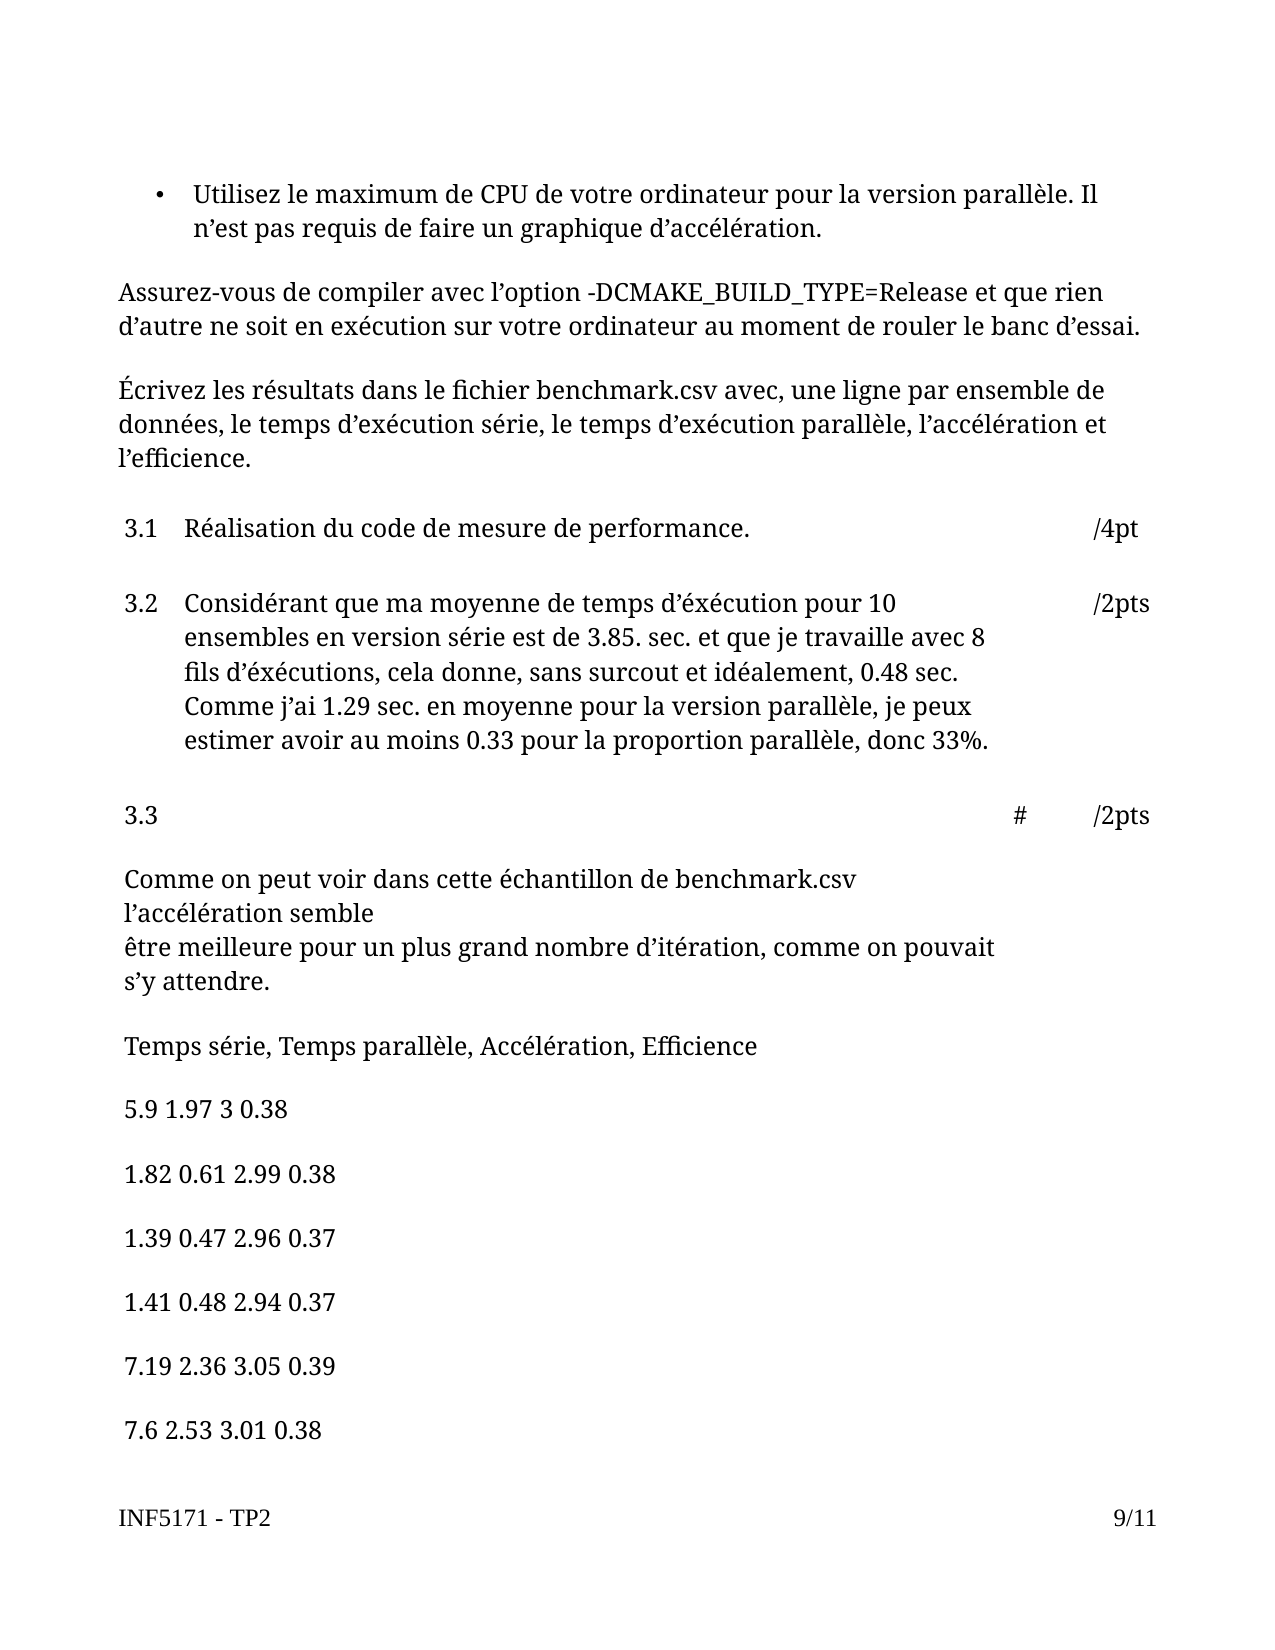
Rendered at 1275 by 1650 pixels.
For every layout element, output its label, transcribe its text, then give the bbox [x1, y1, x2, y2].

table_cell Considérant que ma moyenne de temps d’éxécution pour 10 ensembles en version série est de 3.85. sec. et que je travaille avec 8 fils d’éxécutions, cela donne, sans surcout et idéalement, 0.48 sec. Comme j’ai 1.29 sec. en moyenne pour la version parallèle, je peux estimer avoir au moins 0.33 pour la proportion parallèle, donc 33%. [118, 565, 1007, 777]
table_header [1008, 490, 1081, 565]
text Écrivez les résultats dans le fichier benchmark.csv avec, une ligne par ensemble de données, le temps d’exécution série, le temps d’exécution parallèle, l’accélération et l’efficience. [118, 373, 1157, 475]
list Utilisez le maximum de CPU de votre ordinateur pour la version parallèle. Il n’est pas requis de faire un graphique d’accélération. [156, 176, 1157, 244]
table_header /4pt [1081, 490, 1157, 565]
table_cell # [1008, 777, 1081, 1467]
table_header Réalisation du code de mesure de performance. [118, 490, 1007, 565]
table_cell Comme on peut voir dans cette échantillon de benchmark.csv l’accélération semble être meilleure pour un plus grand nombre d’itération, comme on pouvait s’y attendre. Temps série, Temps parallèle, Accélération, Efficience 5.9 1.97 3 0.38 1.82 0.61 2.99 0.38 1.39 0.47 2.96 0.37 1.41 0.48 2.94 0.37 7.19 2.36 3.05 0.39 7.6 2.53 3.01 0.38 [118, 777, 1007, 1467]
table_cell /2pts [1081, 777, 1157, 1467]
table_cell [1008, 565, 1081, 777]
table_cell /2pts [1081, 565, 1157, 777]
text Assurez-vous de compiler avec l’option -DCMAKE_BUILD_TYPE=Release et que rien d’autre ne soit en exécution sur votre ordinateur au moment de rouler le banc d’essai. [118, 274, 1157, 343]
